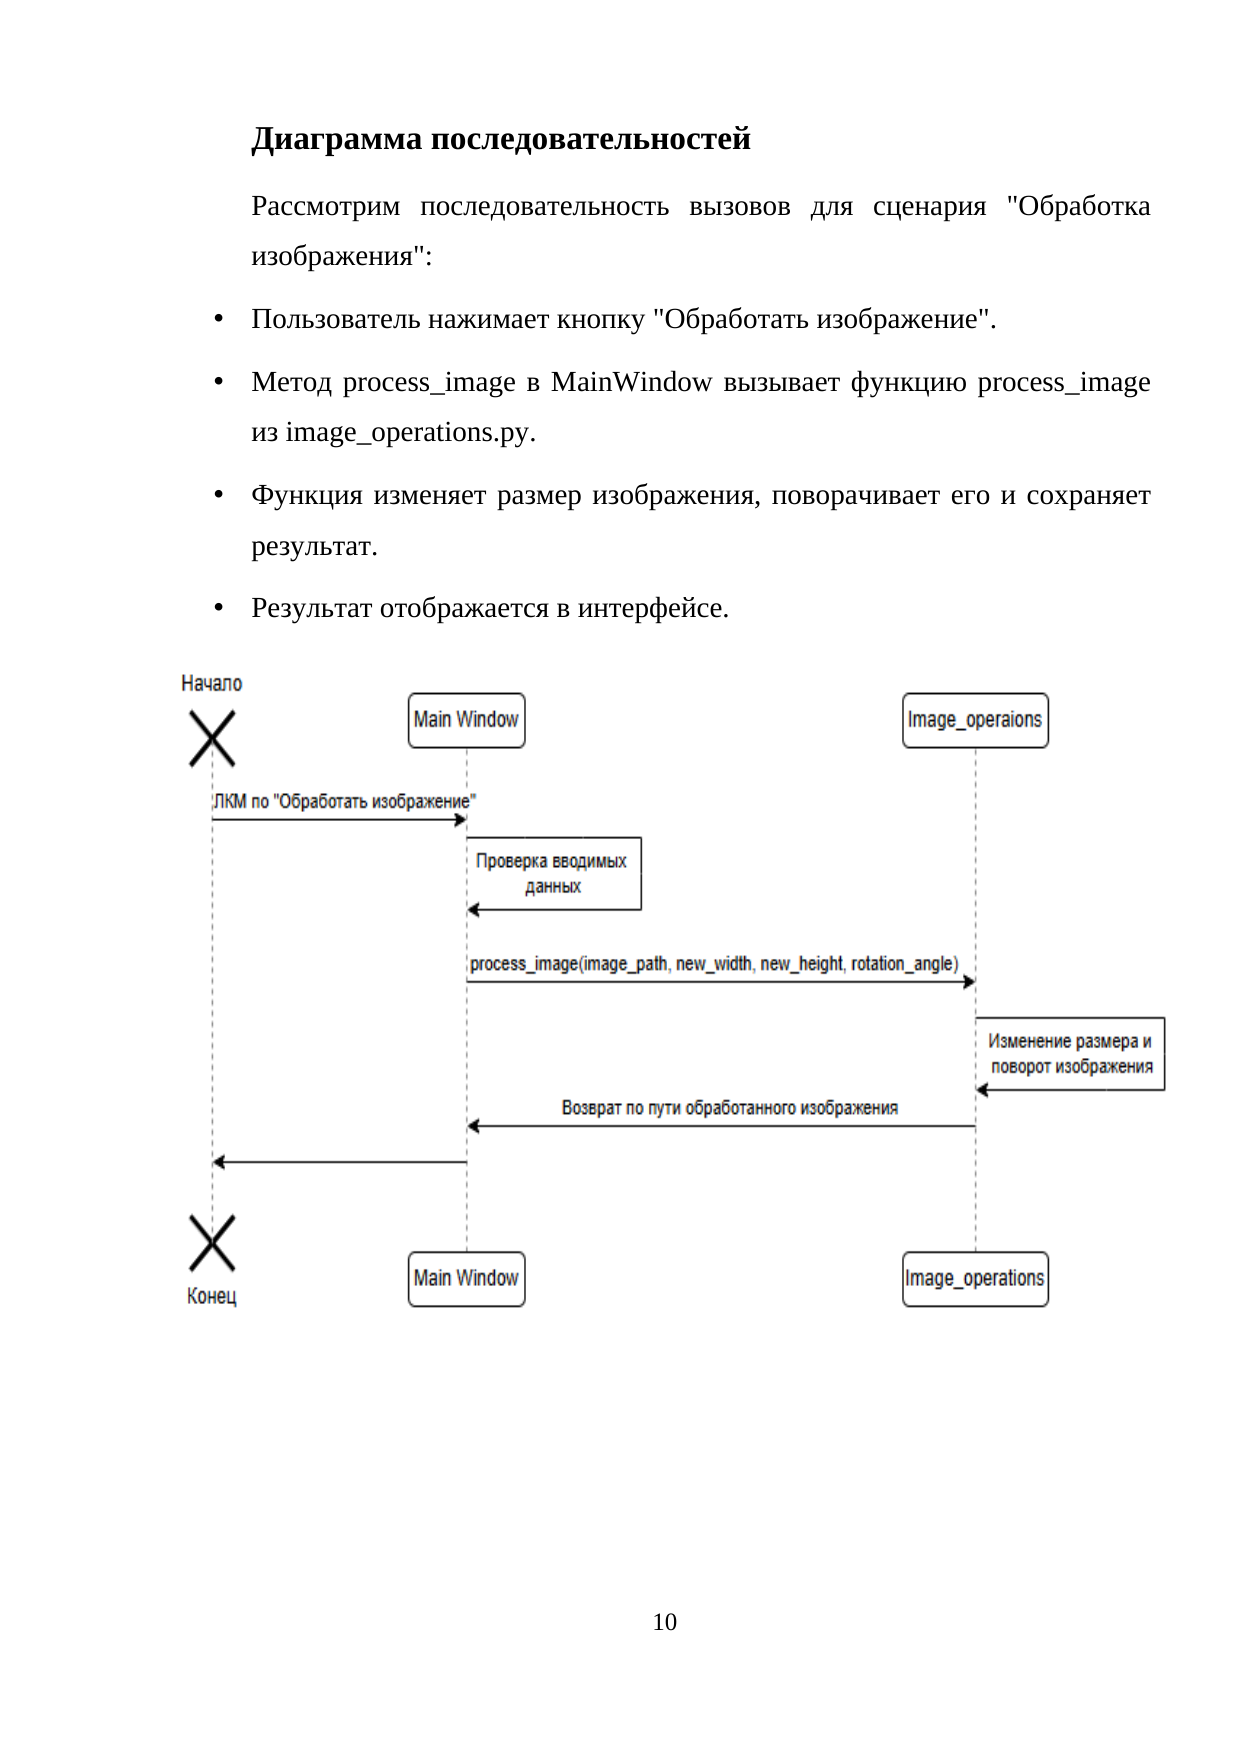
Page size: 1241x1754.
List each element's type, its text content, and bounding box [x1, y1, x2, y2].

list Диаграмма последовательностей [251, 118, 1152, 156]
list Рассмотрим последовательность вызовов для сценария "Обработка изображения": [251, 188, 1152, 272]
list Функция изменяет размер изображения, поворачивает его и сохраняет результат. [213, 477, 1152, 561]
picture [177, 666, 1170, 1331]
list Результат отображается в интерфейсе. [213, 591, 1152, 624]
list Пользователь нажимает кнопку "Обработать изображение". [213, 301, 1152, 335]
list Метод process_image в MainWindow вызывает функцию process_image из image_operations.py. [213, 364, 1152, 448]
